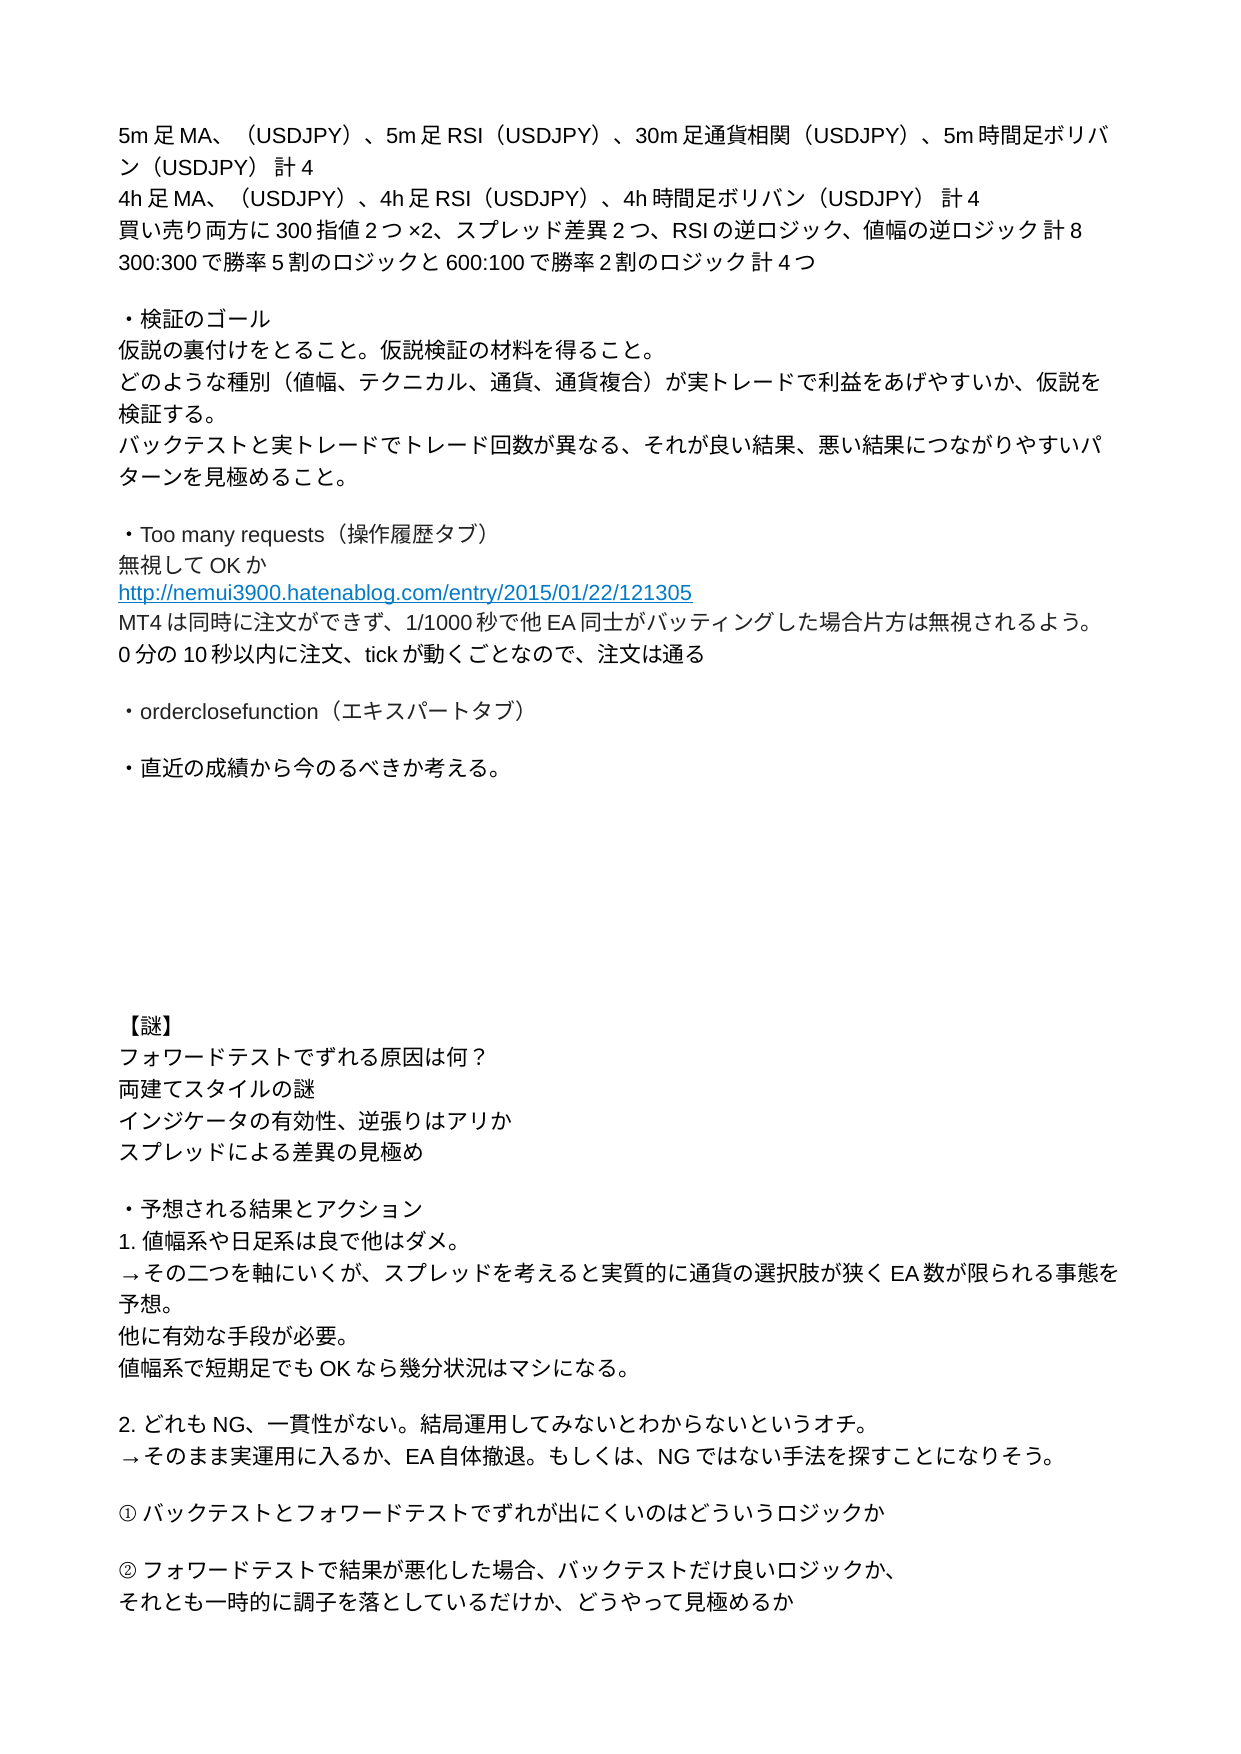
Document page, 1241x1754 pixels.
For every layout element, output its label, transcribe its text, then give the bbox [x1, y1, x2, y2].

text 4h足MA、（USDJPY）、4h足RSI（USDJPY）、4h時間足ボリバン（USDJPY） 計4 [118, 181, 1122, 213]
text 他に有効な手段が必要。 [118, 1319, 1122, 1351]
text ①バックテストとフォワードテストでずれが出にくいのはどういうロジックか [118, 1496, 1122, 1528]
text http://nemui3900.hatenablog.com/entry/2015/01/22/121305 [118, 580, 1122, 605]
text 両建てスタイルの謎 [118, 1072, 1122, 1104]
text 2. どれもNG、一貫性がない。結局運用してみないとわからないというオチ。 [118, 1407, 1122, 1439]
text ・検証のゴール [118, 302, 1122, 333]
text ・直近の成績から今のるべきか考える。 [118, 751, 1122, 782]
text →そのまま実運用に入るか、EA自体撤退。もしくは、NGではない手法を探すことになりそう。 [118, 1439, 1122, 1471]
text どのような種別（値幅、テクニカル、通貨、通貨複合）が実トレードで利益をあげやすいか、仮説を検証する。 [118, 365, 1122, 428]
text それとも一時的に調子を落としているだけか、どうやって見極めるか [118, 1584, 1122, 1616]
text 5m足MA、（USDJPY）、5m足RSI（USDJPY）、30m足通貨相関（USDJPY）、5m時間足ボリバン（USDJPY） 計4 [118, 118, 1122, 181]
text 0分の10秒以内に注文、tickが動くごとなので、注文は通る [118, 637, 1122, 669]
text ②フォワードテストで結果が悪化した場合、バックテストだけ良いロジックか、 [118, 1553, 1122, 1584]
text ・予想される結果とアクション [118, 1192, 1122, 1224]
text ・Too many requests（操作履歴タブ） [118, 517, 1122, 548]
text バックテストと実トレードでトレード回数が異なる、それが良い結果、悪い結果につながりやすいパターンを見極めること。 [118, 428, 1122, 492]
text →その二つを軸にいくが、スプレッドを考えると実質的に通貨の選択肢が狭くEA数が限られる事態を予想。 [118, 1256, 1122, 1319]
text スプレッドによる差異の見極め [118, 1135, 1122, 1167]
text 300:300で勝率5割のロジックと600:100で勝率2割のロジック 計4つ [118, 245, 1122, 276]
text 値幅系で短期足でもOKなら幾分状況はマシになる。 [118, 1351, 1122, 1382]
text 無視してOKか [118, 548, 1122, 580]
text インジケータの有効性、逆張りはアリか [118, 1104, 1122, 1135]
text 仮説の裏付けをとること。仮説検証の材料を得ること。 [118, 333, 1122, 365]
text フォワードテストでずれる原因は何？ [118, 1040, 1122, 1072]
text 【謎】 [118, 1009, 1122, 1040]
text ・orderclosefunction（エキスパートタブ） [118, 694, 1122, 726]
text 1. 値幅系や日足系は良で他はダメ。 [118, 1224, 1122, 1256]
text MT4は同時に注文ができず、1/1000秒で他EA同士がバッティングした場合片方は無視されるよう。 [118, 605, 1122, 637]
text 買い売り両方に300指値2つ ×2、スプレッド差異2つ、RSIの逆ロジック、値幅の逆ロジック 計8 [118, 213, 1122, 245]
